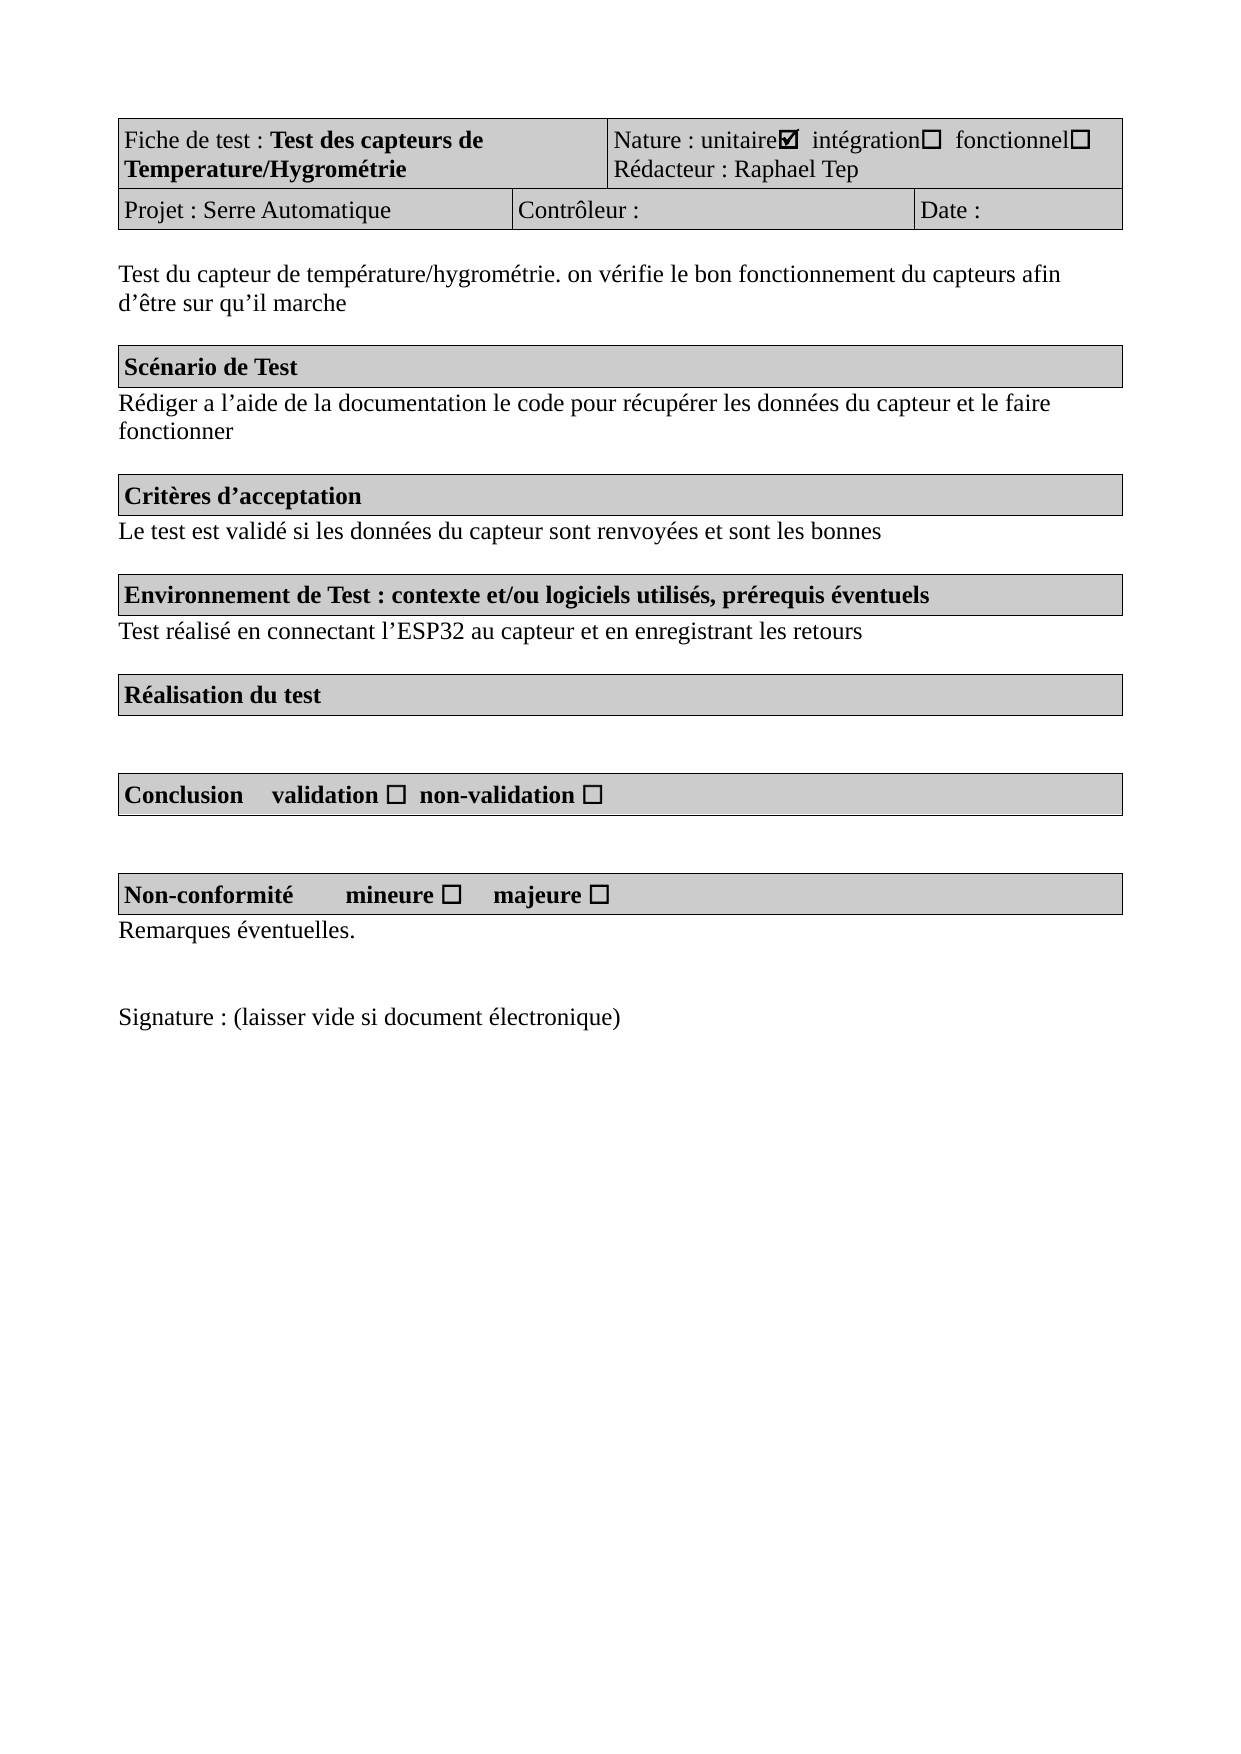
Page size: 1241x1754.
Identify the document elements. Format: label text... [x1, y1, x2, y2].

text Test réalisé en connectant l’ESP32 au capteur et en enregistrant les retours [118, 616, 1122, 645]
table_header Conclusion validation ☐ non-validation ☐ [119, 774, 1122, 814]
table_header Scénario de Test [119, 346, 1122, 387]
table_header Fiche de test : Test des capteurs de Temperature/Hygrométrie [119, 119, 607, 188]
table_header Réalisation du test [119, 675, 1122, 715]
table_cell Contrôleur : [513, 189, 914, 229]
text Rédiger a l’aide de la documentation le code pour récupérer les données du capteur et le faire fonctionner [118, 388, 1122, 445]
table_cell Date : [915, 189, 1122, 229]
text Le test est validé si les données du capteur sont renvoyées et sont les bonnes [118, 516, 1122, 545]
text Test du capteur de température/hygrométrie. on vérifie le bon fonctionnement du capteurs afin d’être sur qu’il marche [118, 259, 1122, 317]
table_header Non-conformité mineure ☐ majeure ☐ [119, 874, 1122, 914]
text Remarques éventuelles. [118, 915, 1122, 944]
table_header Critères d’acceptation [119, 475, 1122, 515]
table_header Nature : unitaire☑ intégration☐ fonctionnel☐ Rédacteur : Raphael Tep [608, 119, 1122, 188]
table_header Environnement de Test : contexte et/ou logiciels utilisés, prérequis éventuels [119, 575, 1122, 615]
text Signature : (laisser vide si document électronique) [118, 1002, 1122, 1030]
table_cell Projet : Serre Automatique [119, 189, 512, 229]
